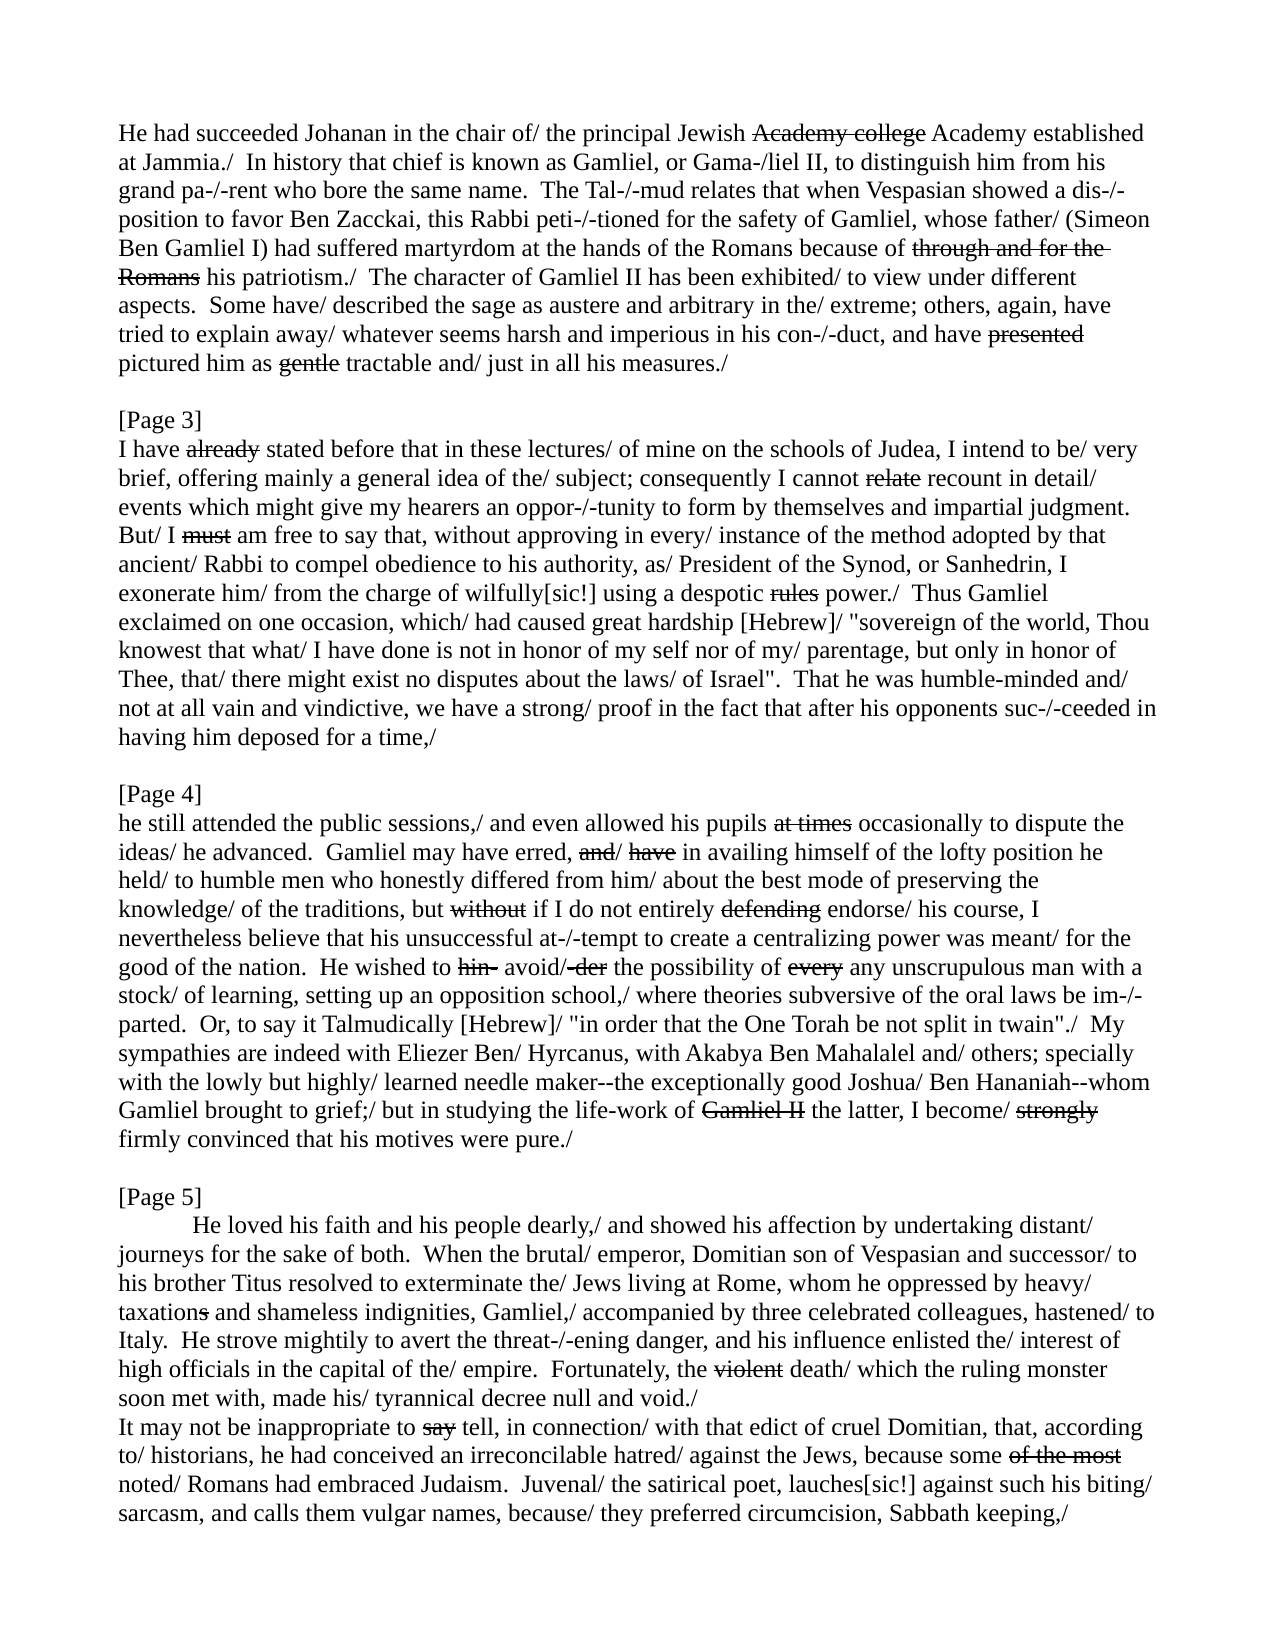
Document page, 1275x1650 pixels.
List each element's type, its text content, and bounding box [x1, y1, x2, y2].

text [Page 4] [118, 779, 1157, 808]
text he still attended the public sessions,/ and even allowed his pupils at times occasionally to dispute the ideas/ he advanced. Gamliel may have erred, and/ have in availing himself of the lofty position he held/ to humble men who honestly differed from him/ about the best mode of preserving the knowledge/ of the traditions, but without if I do not entirely defending endorse/ his course, I nevertheless believe that his unsuccessful at-/-tempt to create a centralizing power was meant/ for the good of the nation. He wished to hin- avoid/-der the possibility of every any unscrupulous man with a stock/ of learning, setting up an opposition school,/ where theories subversive of the oral laws be im-/-parted. Or, to say it Talmudically [Hebrew]/ "in order that the One Torah be not split in twain"./ My sympathies are indeed with Eliezer Ben/ Hyrcanus, with Akabya Ben Mahalalel and/ others; specially with the lowly but highly/ learned needle maker--the exceptionally good Joshua/ Ben Hananiah--whom Gamliel brought to grief;/ but in studying the life-work of Gamliel II the latter, I become/ strongly firmly convinced that his motives were pure./ [118, 808, 1157, 1153]
text It may not be inappropriate to say tell, in connection/ with that edict of cruel Domitian, that, according to/ historians, he had conceived an irreconcilable hatred/ against the Jews, because some of the most noted/ Romans had embraced Judaism. Juvenal/ the satirical poet, lauches[sic!] against such his biting/ sarcasm, and calls them vulgar names, because/ they preferred circumcision, Sabbath keeping,/ [118, 1412, 1157, 1527]
text [Page 5] [118, 1182, 1157, 1211]
text He had succeeded Johanan in the chair of/ the principal Jewish Academy college Academy established at Jammia./ In history that chief is known as Gamliel, or Gama-/liel II, to distinguish him from his grand pa-/-rent who bore the same name. The Tal-/-mud relates that when Vespasian showed a dis-/-position to favor Ben Zacckai, this Rabbi peti-/-tioned for the safety of Gamliel, whose father/ (Simeon Ben Gamliel I) had suffered martyrdom at the hands of the Romans because of through and for the Romans his patriotism./ The character of Gamliel II has been exhibited/ to view under different aspects. Some have/ described the sage as austere and arbitrary in the/ extreme; others, again, have tried to explain away/ whatever seems harsh and imperious in his con-/-duct, and have presented pictured him as gentle tractable and/ just in all his measures./ [118, 118, 1157, 377]
text He loved his faith and his people dearly,/ and showed his affection by undertaking distant/ journeys for the sake of both. When the brutal/ emperor, Domitian son of Vespasian and successor/ to his brother Titus resolved to exterminate the/ Jews living at Rome, whom he oppressed by heavy/ taxations and shameless indignities, Gamliel,/ accompanied by three celebrated colleagues, hastened/ to Italy. He strove mightily to avert the threat-/-ening danger, and his influence enlisted the/ interest of high officials in the capital of the/ empire. Fortunately, the violent death/ which the ruling monster soon met with, made his/ tyrannical decree null and void./ [118, 1211, 1157, 1412]
text I have already stated before that in these lectures/ of mine on the schools of Judea, I intend to be/ very brief, offering mainly a general idea of the/ subject; consequently I cannot relate recount in detail/ events which might give my hearers an oppor-/-tunity to form by themselves and impartial judgment. But/ I must am free to say that, without approving in every/ instance of the method adopted by that ancient/ Rabbi to compel obedience to his authority, as/ President of the Synod, or Sanhedrin, I exonerate him/ from the charge of wilfully[sic!] using a despotic rules power./ Thus Gamliel exclaimed on one occasion, which/ had caused great hardship [Hebrew]/ "sovereign of the world, Thou knowest that what/ I have done is not in honor of my self nor of my/ parentage, but only in honor of Thee, that/ there might exist no disputes about the laws/ of Israel". That he was humble-minded and/ not at all vain and vindictive, we have a strong/ proof in the fact that after his opponents suc-/-ceeded in having him deposed for a time,/ [118, 434, 1157, 751]
text [Page 3] [118, 406, 1157, 434]
